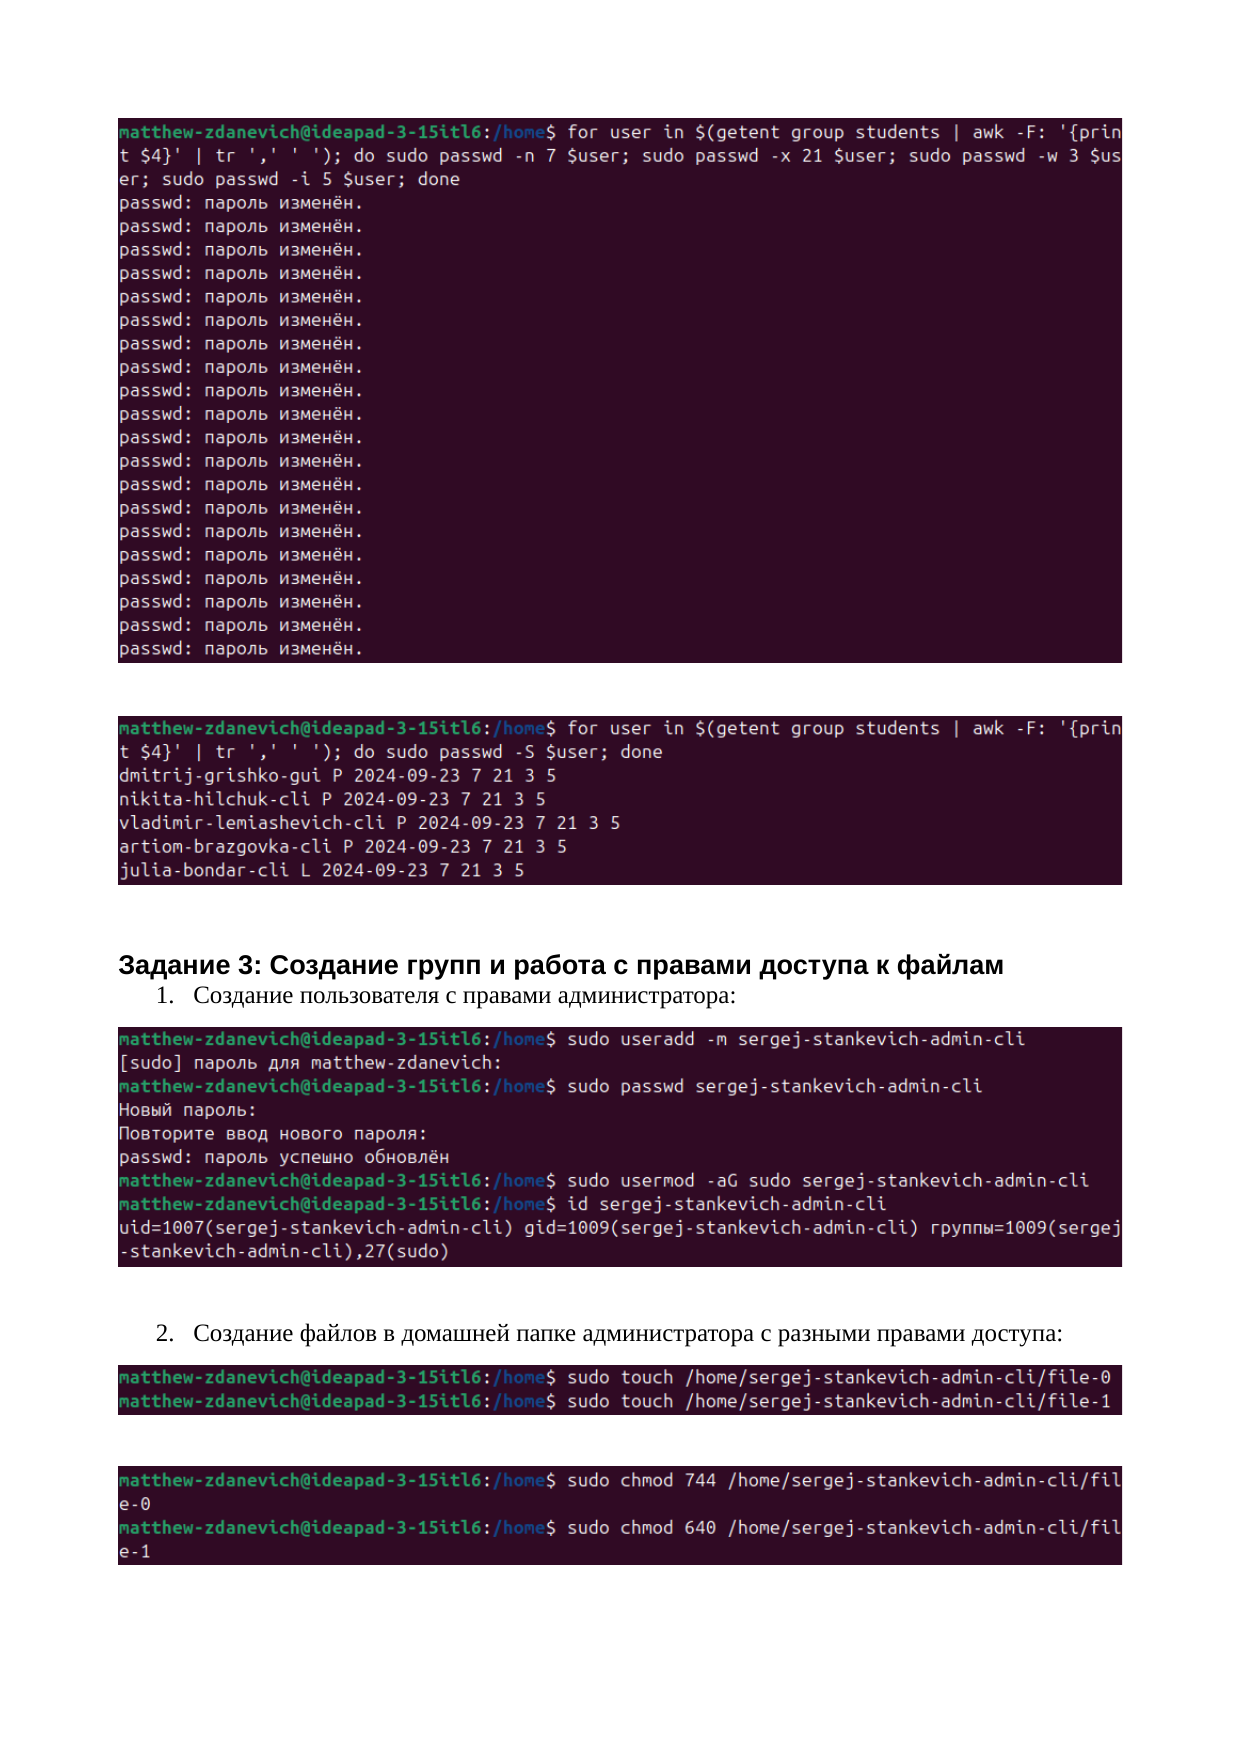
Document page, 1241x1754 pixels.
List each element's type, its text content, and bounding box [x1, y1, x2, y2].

list Создание пользователя с правами администратора: [156, 980, 1122, 1009]
subtitle Задание 3: Создание групп и работа с правами доступа к файлам [118, 949, 1122, 980]
list Создание файлов в домашней папке администратора с разными правами доступа: [156, 1318, 1122, 1347]
